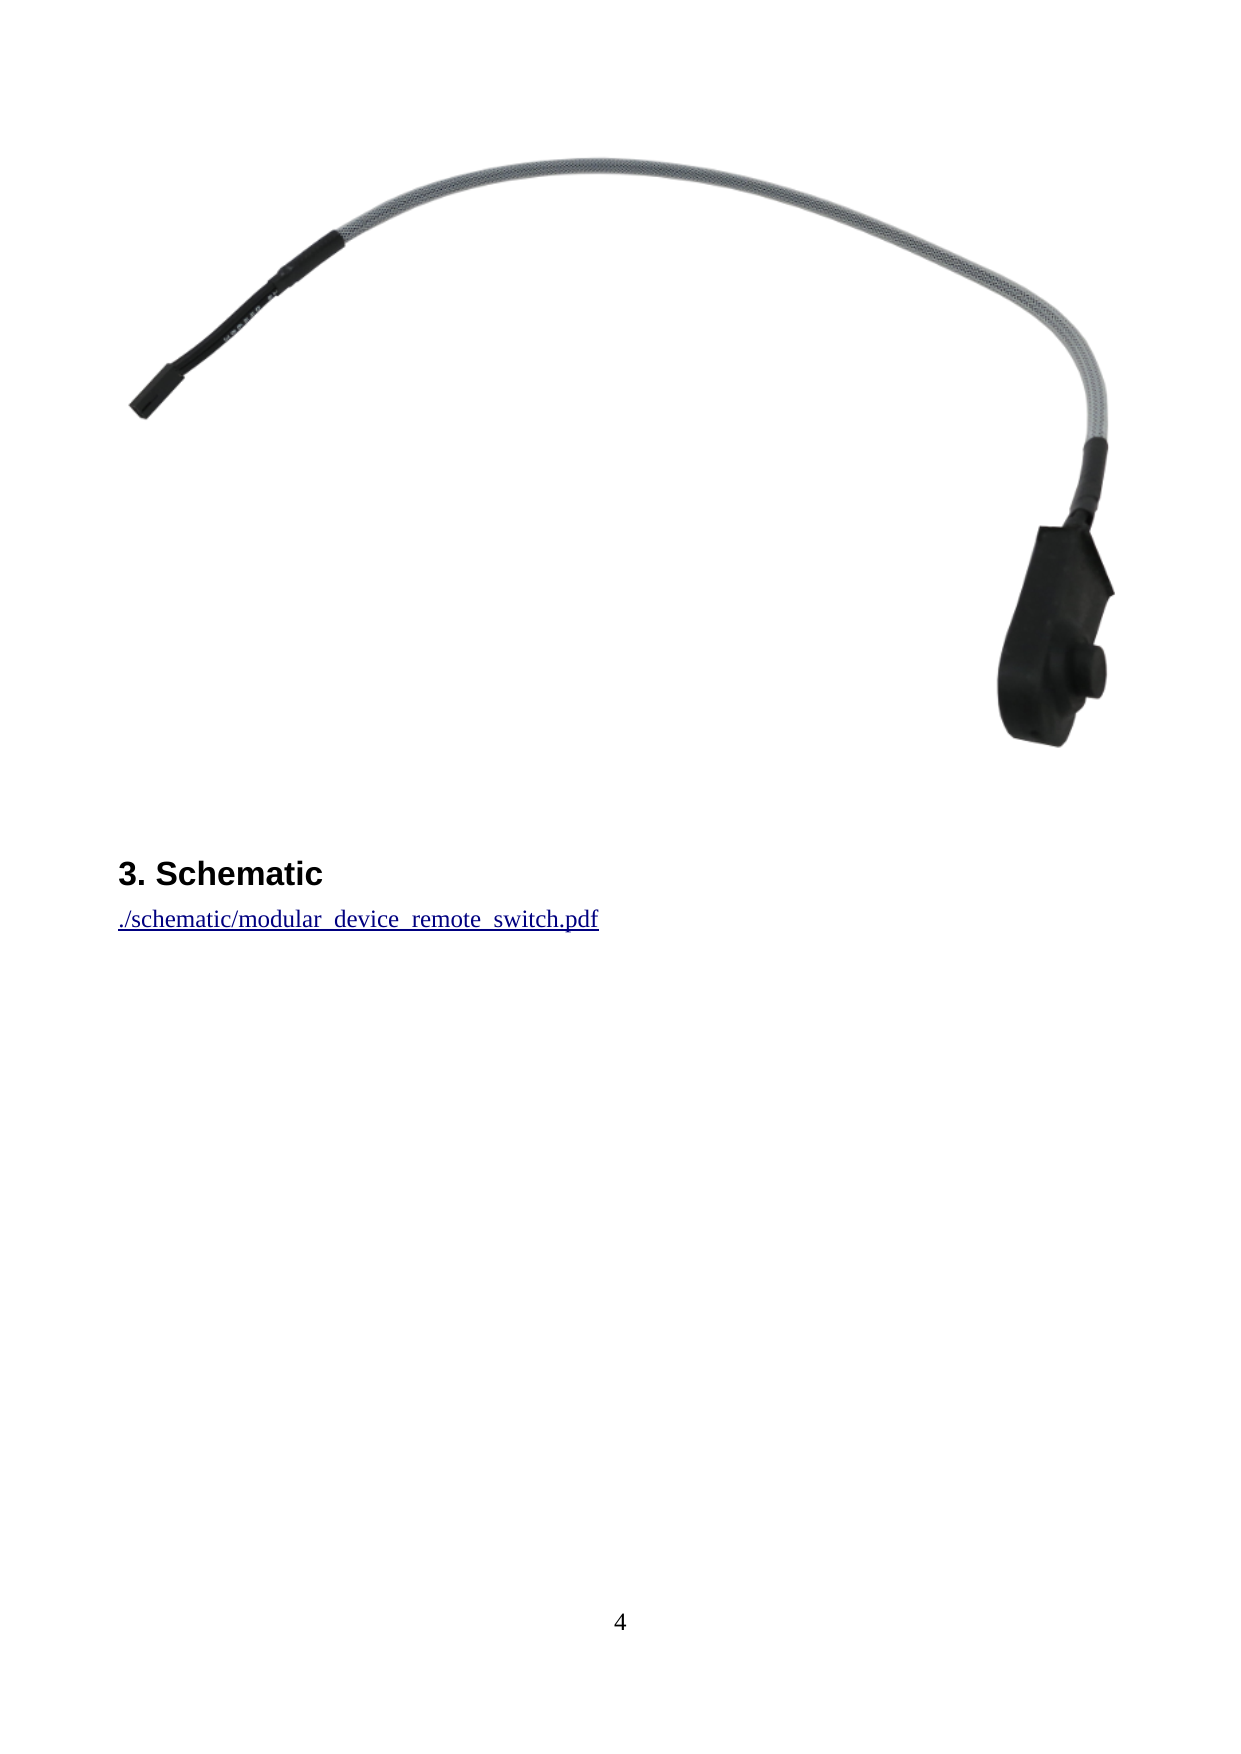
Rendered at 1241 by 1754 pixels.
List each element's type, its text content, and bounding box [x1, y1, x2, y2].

subtitle Schematic [118, 853, 1122, 892]
text ./schematic/modular_device_remote_switch.pdf [118, 904, 1122, 933]
